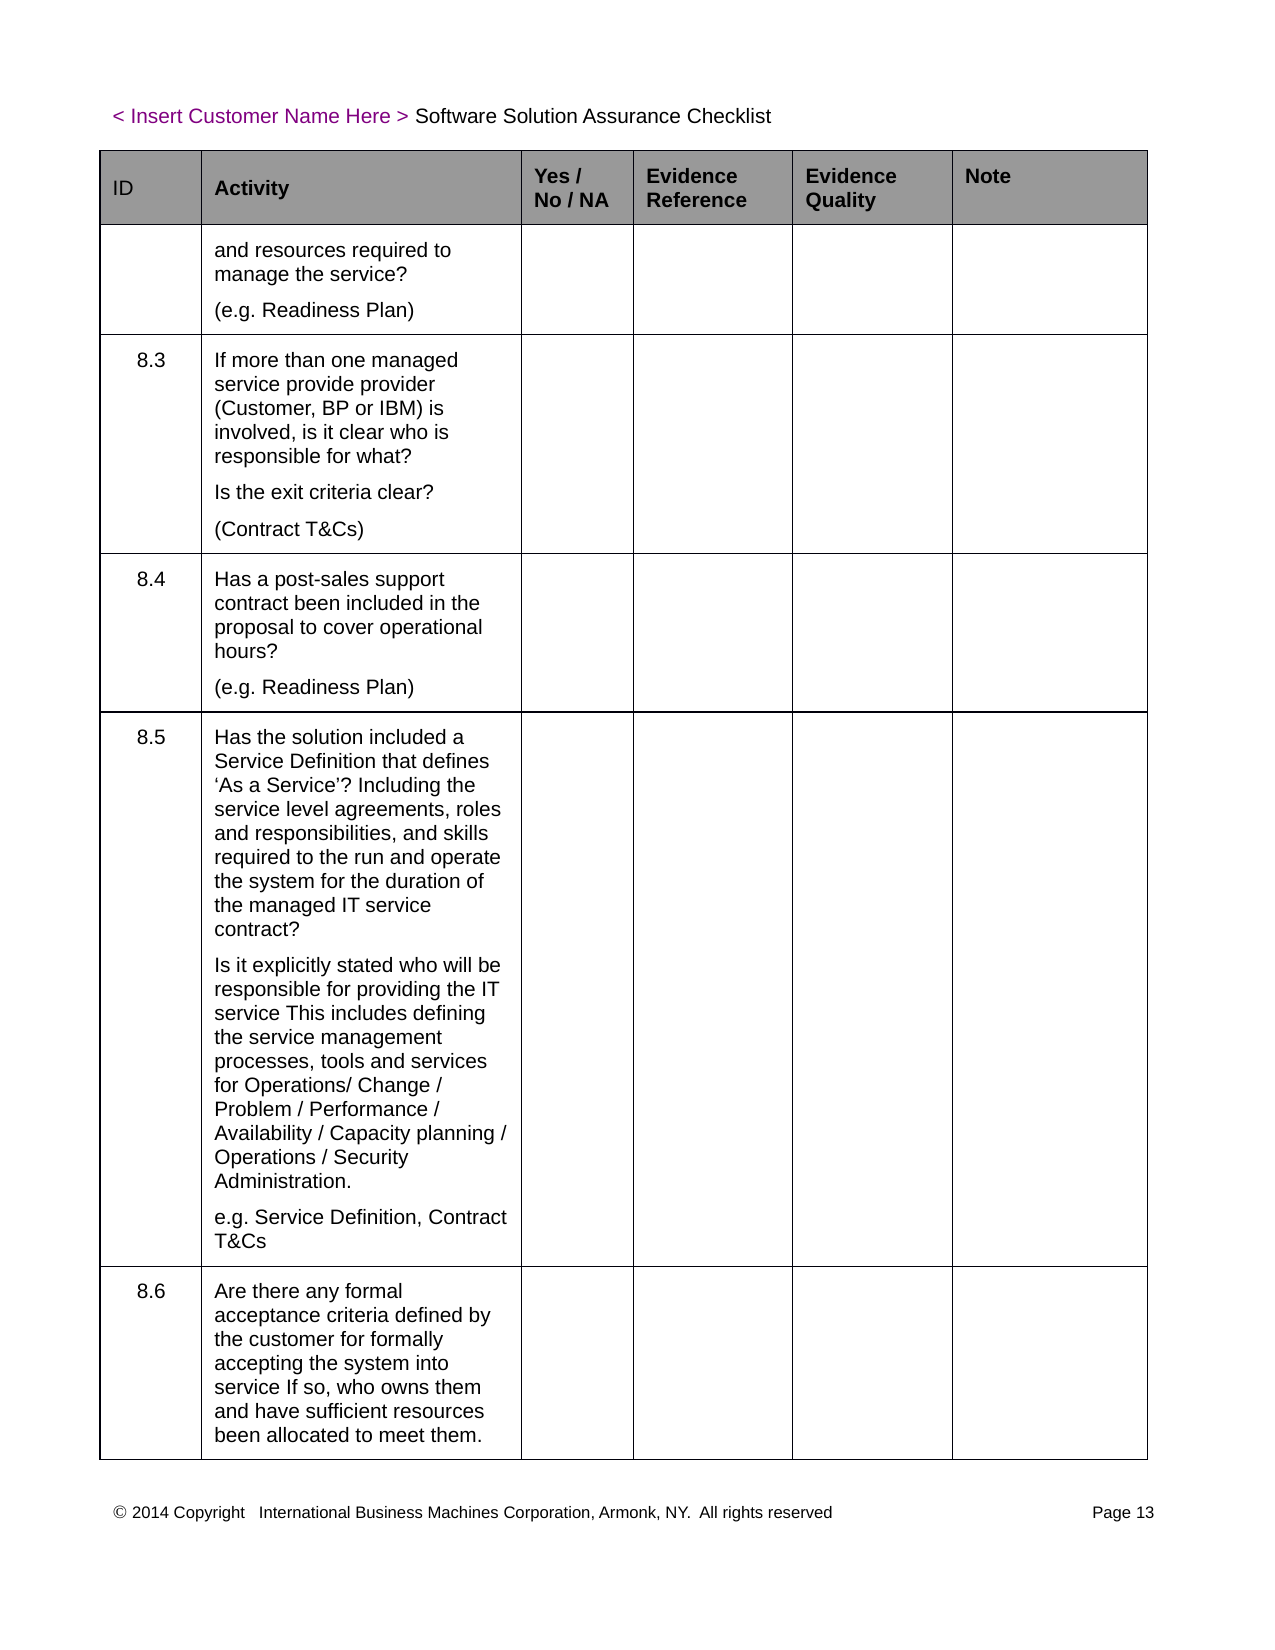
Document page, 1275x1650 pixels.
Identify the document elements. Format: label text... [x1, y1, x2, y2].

table_cell Has the solution included a Service Definition that defines ‘As a Service’? Including the service level agreements, roles and responsibilities, and skills required to the run and operate the system for the duration of the managed IT service contract? Is it explicitly stated who will be responsible for providing the IT service This includes defining the service management processes, tools and services for Operations/ Change / Problem / Performance / Availability / Capacity planning / Operations / Security Administration. e.g. Service Definition, Contract T&Cs [202, 713, 521, 1266]
table_cell [522, 225, 633, 334]
table_cell [634, 713, 792, 1266]
table_header Evidence Quality [793, 151, 952, 224]
table_cell [793, 335, 952, 553]
table_cell 8.6 [101, 1267, 201, 1459]
table_cell [953, 335, 1147, 553]
table_cell [522, 713, 633, 1266]
table_header Yes / No / NA [522, 151, 633, 224]
table_header Activity [202, 151, 521, 224]
table_cell [793, 1267, 952, 1459]
table_cell [634, 554, 792, 711]
table_cell If more than one managed service provide provider (Customer, BP or IBM) is involved, is it clear who is responsible for what? Is the exit criteria clear? (Contract T&Cs) [202, 335, 521, 553]
table_cell [522, 335, 633, 553]
table_cell [522, 554, 633, 711]
table_header Evidence Reference [634, 151, 792, 224]
table_cell [793, 713, 952, 1266]
table_cell and resources required to manage the service? (e.g. Readiness Plan) [202, 225, 521, 334]
table_cell [953, 554, 1147, 711]
table_cell 8.3 [101, 335, 201, 553]
table_cell [634, 225, 792, 334]
table_cell [953, 713, 1147, 1266]
table_cell 8.5 [101, 713, 201, 1266]
table_cell [634, 1267, 792, 1459]
table_header ID [101, 151, 201, 224]
table_cell Has a post-sales support contract been included in the proposal to cover operational hours? (e.g. Readiness Plan) [202, 554, 521, 711]
table_header Note [953, 151, 1147, 224]
table_cell [953, 1267, 1147, 1459]
table_cell [634, 335, 792, 553]
table_cell 8.4 [101, 554, 201, 711]
table_cell [101, 225, 201, 334]
table_cell [793, 554, 952, 711]
table_cell [793, 225, 952, 334]
table_cell [953, 225, 1147, 334]
table_cell Are there any formal acceptance criteria defined by the customer for formally accepting the system into service If so, who owns them and have sufficient resources been allocated to meet them. [202, 1267, 521, 1459]
table_cell [522, 1267, 633, 1459]
